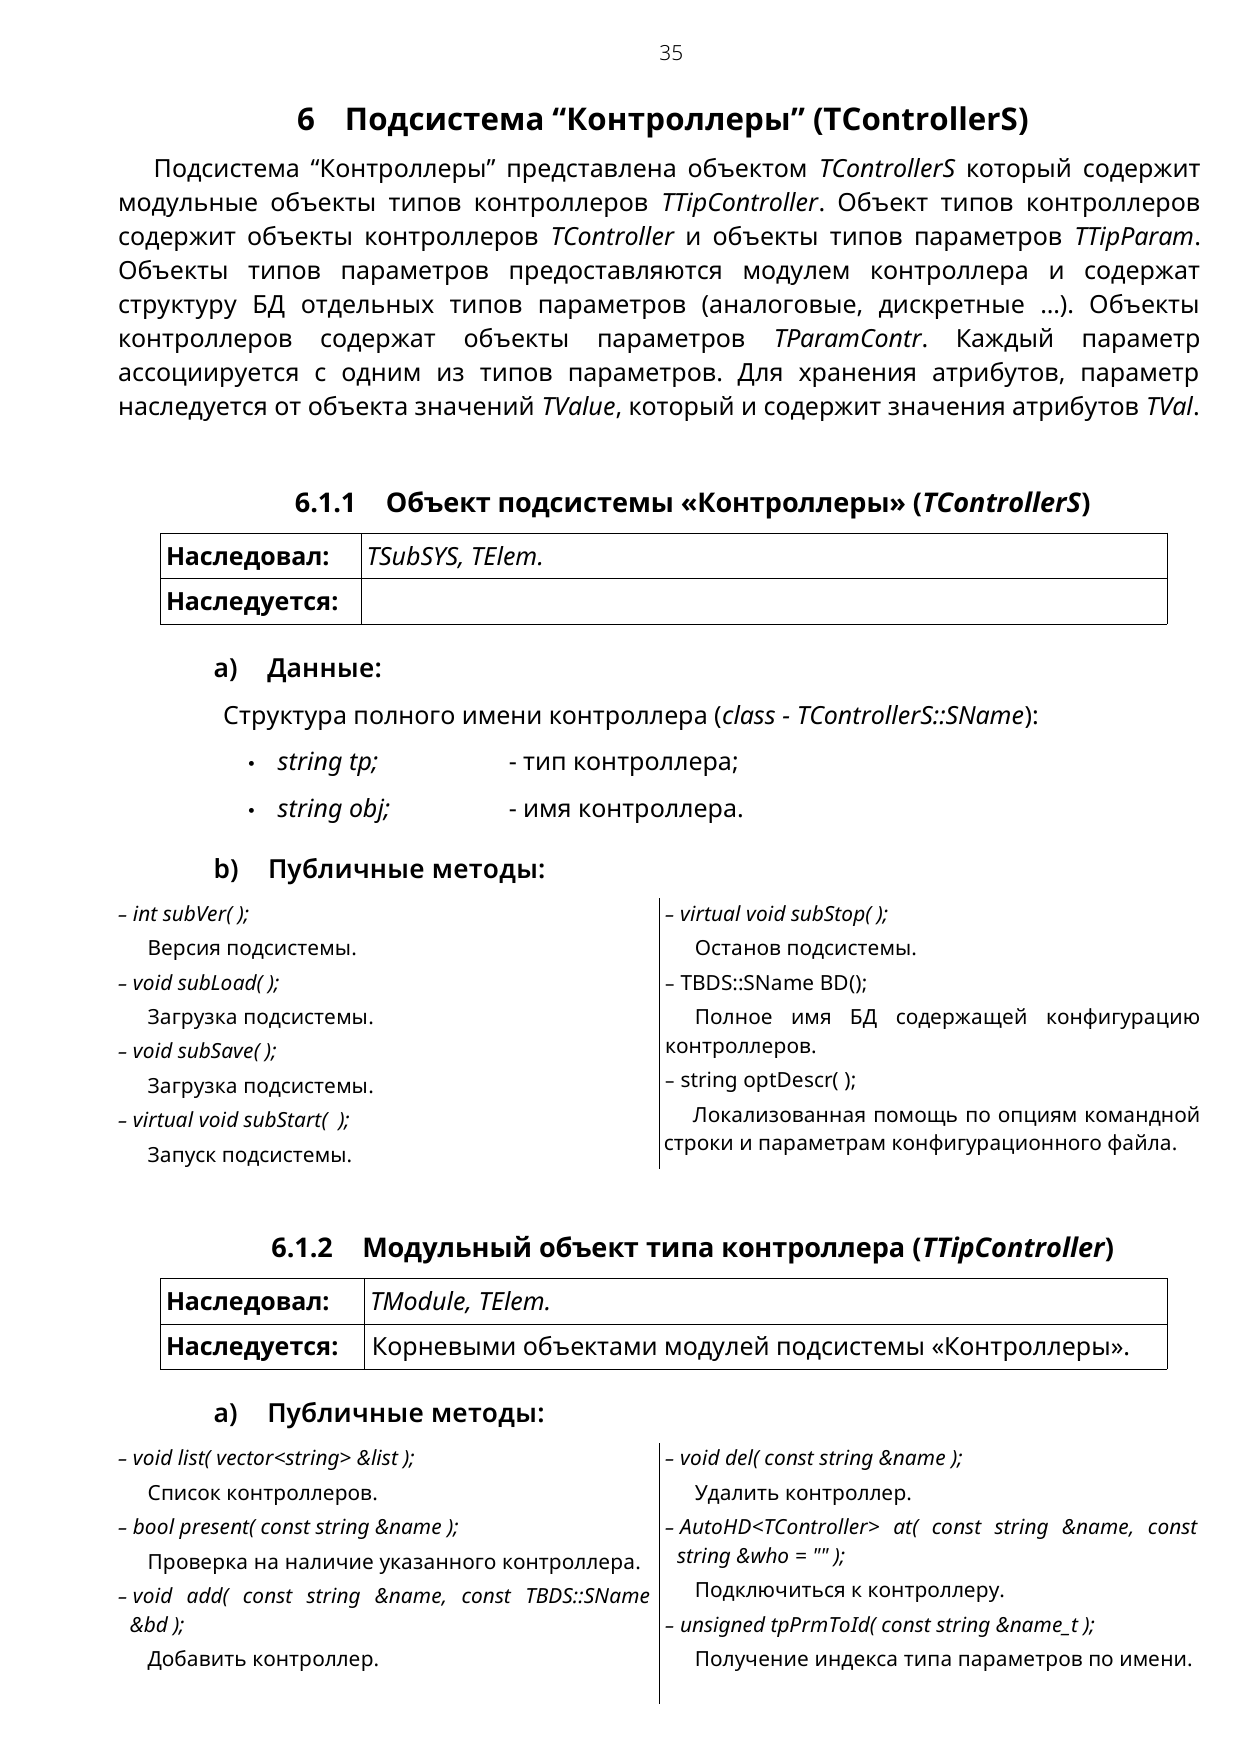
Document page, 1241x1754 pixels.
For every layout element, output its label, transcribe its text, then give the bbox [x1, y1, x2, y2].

list bool present( const string &name ); [118, 1512, 653, 1541]
text Останов подсистемы. [665, 933, 1201, 962]
text Локализованная помощь по опциям командной строки и параметрам конфигурационного файла. [664, 1099, 1201, 1157]
text Получение индекса типа параметров по имени. [665, 1644, 1201, 1673]
table_header TModule, TElem. [365, 1279, 1167, 1324]
list string tp; - тип контроллера; [248, 744, 1201, 778]
list string optDescr( ); [665, 1065, 1201, 1093]
subtitle Объект подсистемы «Контроллеры» (TControllerS) [177, 483, 1201, 520]
list int subVer( ); [118, 898, 653, 927]
list void del( const string &name ); [665, 1443, 1201, 1472]
table_cell Наследуется: [161, 579, 361, 624]
text Полное имя БД содержащей конфигурацию контроллеров. [665, 1002, 1201, 1059]
list void subSave( ); [118, 1036, 653, 1065]
subtitle Публичные методы: [206, 849, 1201, 886]
list virtual void subStart( ); [118, 1105, 653, 1134]
list void list( vector<string> &list ); [118, 1443, 653, 1472]
text Список контроллеров. [118, 1478, 653, 1506]
list void subLoad( ); [118, 967, 653, 996]
table_header Наследовал: [161, 1279, 364, 1324]
text Загрузка подсистемы. [118, 1002, 653, 1031]
subtitle Подсистема “Контроллеры” (TControllerS) [118, 96, 1201, 139]
text Добавить контроллер. [118, 1644, 653, 1673]
list AutoHD<TController> at( const string &name, const string &who = "" ); [665, 1512, 1201, 1569]
table_header Наследовал: [161, 534, 361, 578]
table_cell Наследуется: [161, 1325, 364, 1369]
text Структура полного имени контроллера (class - TControllerS::SName): [187, 698, 1201, 732]
list virtual void subStop( ); [665, 898, 1201, 927]
text Удалить контроллер. [665, 1478, 1201, 1506]
subtitle Данные: [206, 649, 1201, 685]
text Загрузка подсистемы. [118, 1071, 653, 1099]
table_cell Корневыми объектами модулей подсистемы «Контроллеры». [365, 1325, 1167, 1369]
text Версия подсистемы. [118, 933, 653, 962]
text Подключиться к контроллеру. [665, 1575, 1201, 1604]
list unsigned tpPrmToId( const string &name_t ); [665, 1609, 1201, 1638]
text Проверка на наличие указанного контроллера. [118, 1547, 653, 1575]
table_header TSubSYS, TElem. [362, 534, 1167, 578]
subtitle Публичные методы: [206, 1394, 1201, 1431]
subtitle Модульный объект типа контроллера (TTipController) [177, 1229, 1201, 1266]
list TBDS::SName BD(); [665, 967, 1201, 996]
list void add( const string &name, const TBDS::SName &bd ); [118, 1581, 653, 1638]
table_cell [362, 579, 1167, 624]
text Подсистема “Контроллеры” представлена объектом TControllerS который содержит модульные объекты типов контроллеров TTipController. Объект типов контроллеров содержит объекты контроллеров TController и объекты типов параметров TTipParam. Объекты типов параметров предоставляются модулем контроллера и содержат структуру БД отдельных типов параметров (аналоговые, дискретные ...). Объекты контроллеров содержат объекты параметров TParamContr. Каждый параметр ассоциируется с одним из типов параметров. Для хранения атрибутов, параметр наследуется от объекта значений TValue, который и содержит значения атрибутов TVal. [118, 151, 1201, 423]
text Запуск подсистемы. [118, 1140, 653, 1168]
list string obj; - имя контроллера. [248, 791, 1201, 824]
